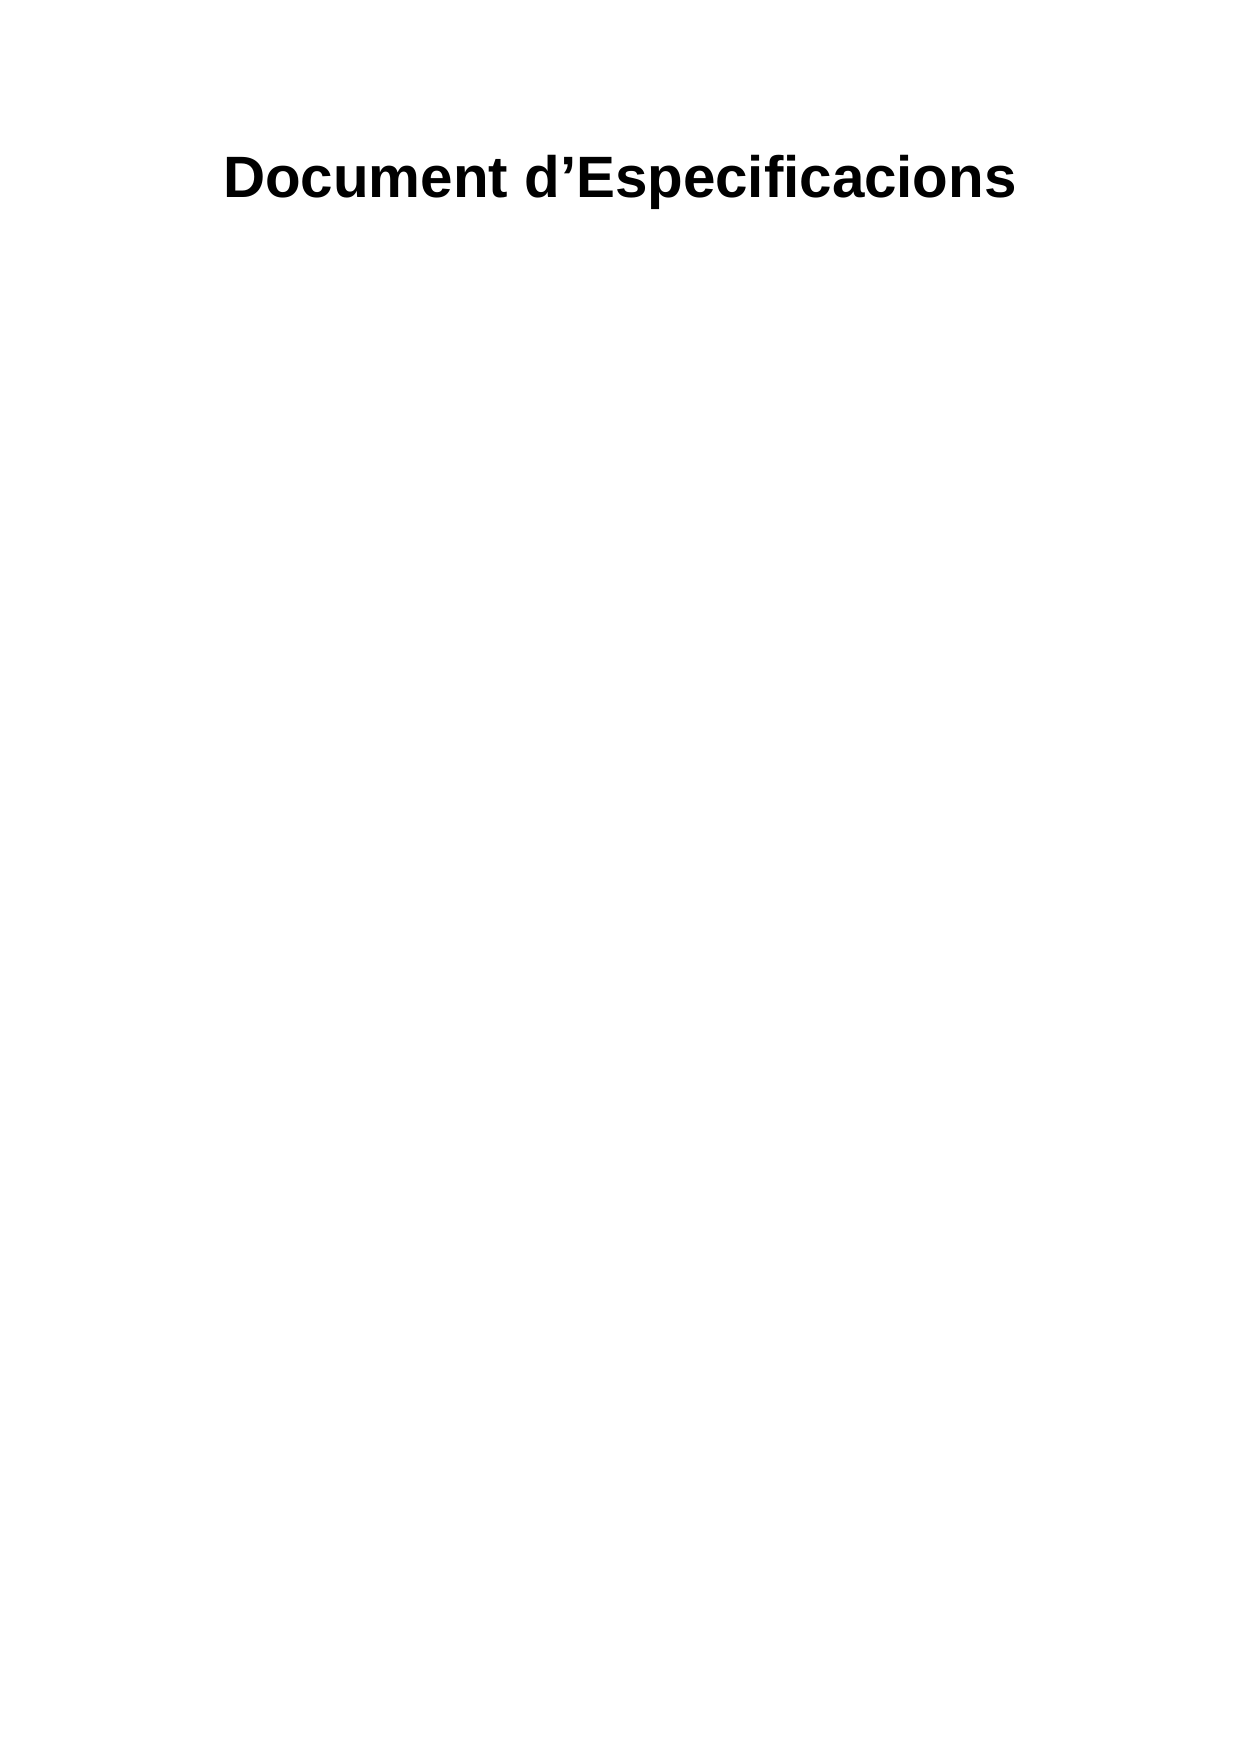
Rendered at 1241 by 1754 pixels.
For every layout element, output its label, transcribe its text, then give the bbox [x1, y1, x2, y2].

title Document d’Especificacions [118, 143, 1122, 210]
